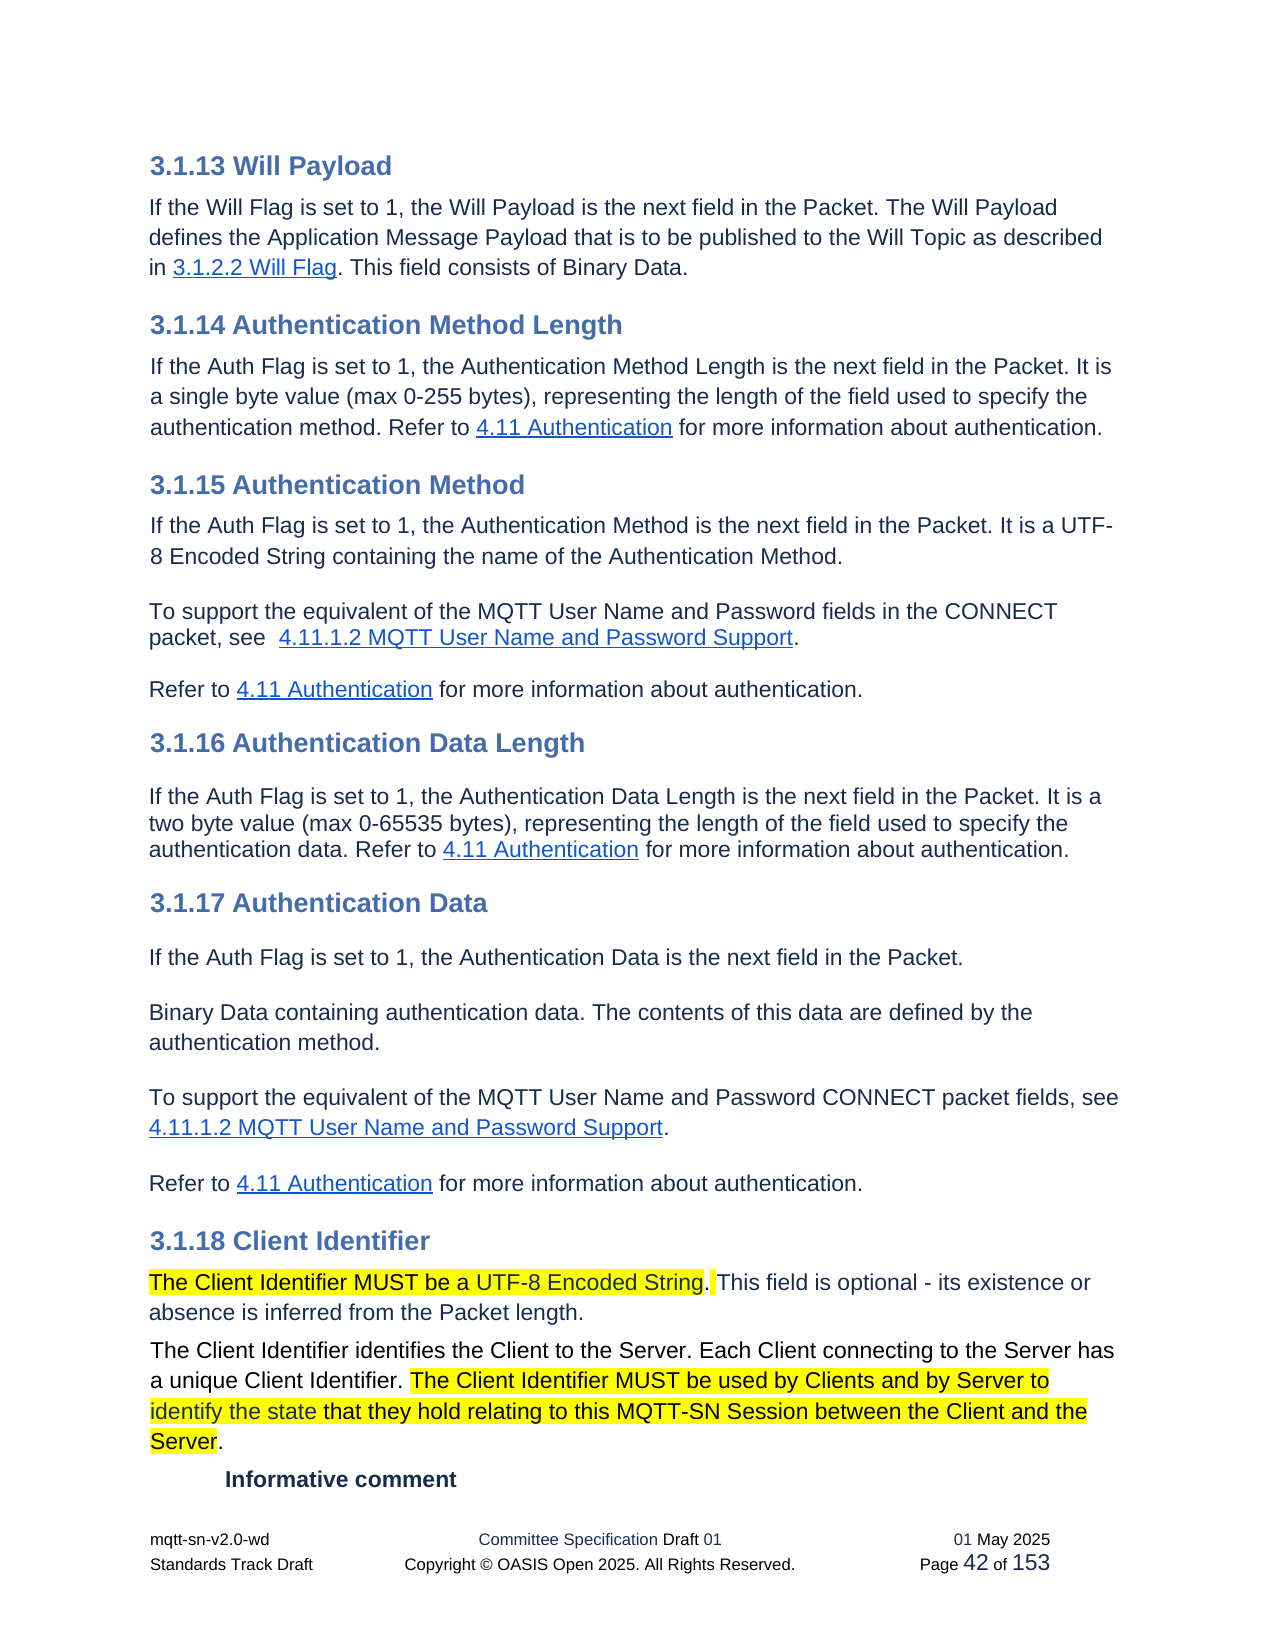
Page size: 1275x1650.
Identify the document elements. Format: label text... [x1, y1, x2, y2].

text If the Will Flag is set to 1, the Will Payload is the next field in the Packet. The Will Payload defines the Application Message Payload that is to be published to the Will Topic as described in 3.1.2.2 Will Flag. This field consists of Binary Data. [148, 194, 1124, 281]
text The Client Identifier MUST be a UTF-8 Encoded String. This field is optional - its existence or absence is inferred from the Packet length. [148, 1268, 1124, 1325]
text If the Auth Flag is set to 1, the Authentication Method Length is the next field in the Packet. It is a single byte value (max 0-255 bytes), representing the length of the field used to specify the authentication method. Refer to 4.11 Authentication for more information about authentication. [150, 353, 1124, 440]
subtitle 3.1.18 Client Identifier [150, 1225, 1124, 1256]
text Refer to 4.11 Authentication for more information about authentication. [148, 676, 1124, 702]
subtitle 3.1.16 Authentication Data Length [150, 727, 1124, 758]
subtitle 3.1.13 Will Payload [150, 150, 1124, 181]
text If the Auth Flag is set to 1, the Authentication Data Length is the next field in the Packet. It is a two byte value (max 0-65535 bytes), representing the length of the field used to specify the authentication data. Refer to 4.11 Authentication for more information about authentication. [148, 783, 1124, 862]
text If the Auth Flag is set to 1, the Authentication Method is the next field in the Packet. It is a UTF-8 Encoded String containing the name of the Authentication Method. [150, 512, 1124, 569]
text Informative comment [225, 1466, 1124, 1493]
text If the Auth Flag is set to 1, the Authentication Data is the next field in the Packet. [148, 943, 1124, 970]
text Binary Data containing authentication data. The contents of this data are defined by the authentication method. [148, 999, 1124, 1055]
subtitle 3.1.15 Authentication Method [150, 469, 1124, 500]
text To support the equivalent of the MQTT User Name and Password CONNECT packet fields, see 4.11.1.2 MQTT User Name and Password Support. [148, 1084, 1124, 1141]
subtitle 3.1.17 Authentication Data [150, 887, 1124, 918]
text Refer to 4.11 Authentication for more information about authentication. [148, 1169, 1124, 1196]
text The Client Identifier identifies the Client to the Server. Each Client connecting to the Server has a unique Client Identifier. The Client Identifier MUST be used by Clients and by Server to identify the state that they hold relating to this MQTT-SN Session between the Client and the Server. [150, 1337, 1124, 1454]
subtitle 3.1.14 Authentication Method Length [150, 309, 1124, 341]
text To support the equivalent of the MQTT User Name and Password fields in the CONNECT packet, see 4.11.1.2 MQTT User Name and Password Support. [148, 598, 1124, 651]
